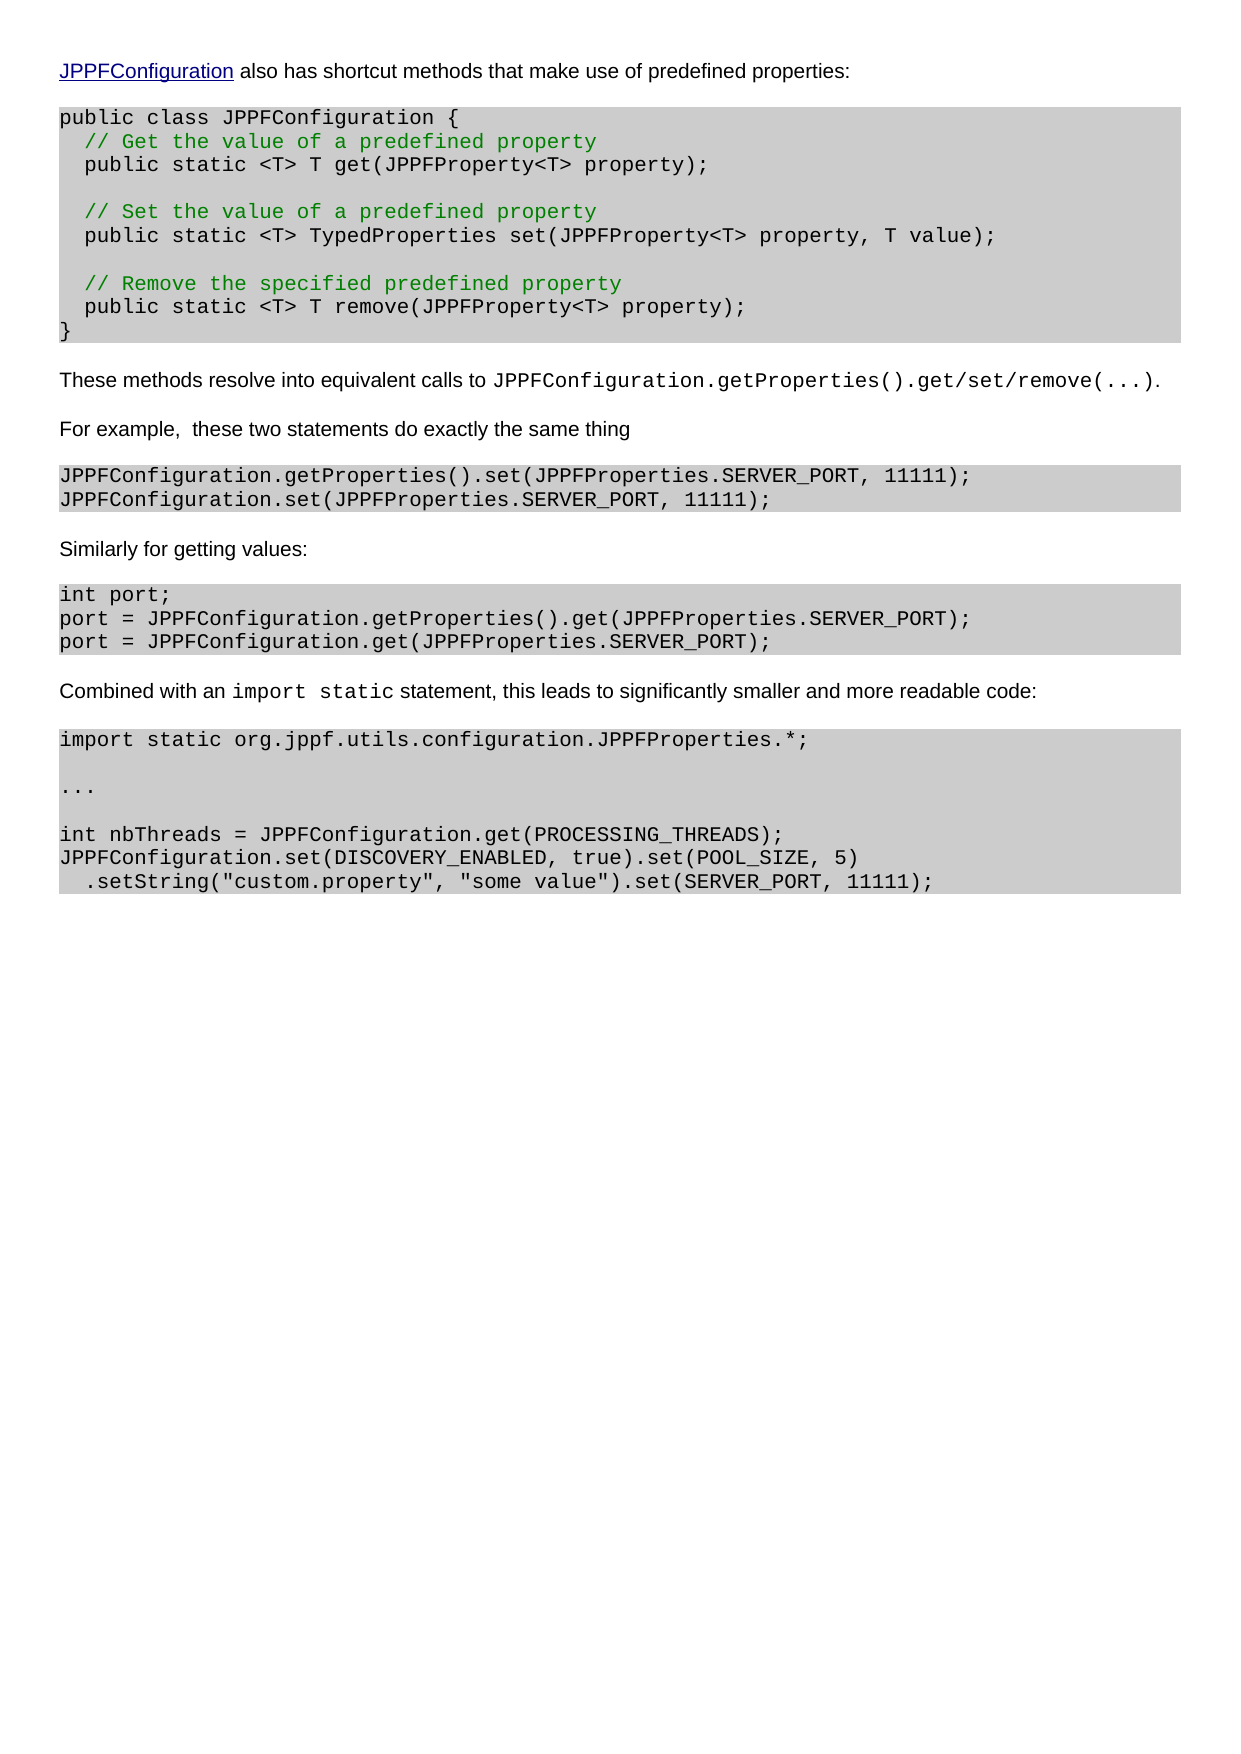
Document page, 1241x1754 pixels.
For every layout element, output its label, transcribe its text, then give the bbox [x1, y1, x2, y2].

text public static <T> T get(JPPFProperty<T> property); [59, 154, 1181, 178]
text Combined with an import static statement, this leads to significantly smaller and more readable code: [59, 679, 1181, 705]
text .setString("custom.property", "some value").set(SERVER_PORT, 11111); [59, 871, 1181, 894]
text JPPFConfiguration.getProperties().set(JPPFProperties.SERVER_PORT, 11111); [59, 465, 1181, 489]
text public static <T> TypedProperties set(JPPFProperty<T> property, T value); [59, 225, 1181, 249]
text JPPFConfiguration also has shortcut methods that make use of predefined properties: [59, 59, 1181, 83]
text import static org.jppf.utils.configuration.JPPFProperties.*; [59, 729, 1181, 753]
text public class JPPFConfiguration { [59, 107, 1181, 131]
text Similarly for getting values: [59, 536, 1181, 560]
text // Remove the specified predefined property [59, 272, 1181, 296]
text // Get the value of a predefined property [59, 131, 1181, 154]
text int port; [59, 584, 1181, 608]
text JPPFConfiguration.set(JPPFProperties.SERVER_PORT, 11111); [59, 489, 1181, 512]
text } [59, 320, 1181, 343]
text ... [59, 776, 1181, 800]
text port = JPPFConfiguration.get(JPPFProperties.SERVER_PORT); [59, 632, 1181, 655]
text These methods resolve into equivalent calls to JPPFConfiguration.getProperties().get/set/remove(...). [59, 367, 1181, 393]
text int nbThreads = JPPFConfiguration.get(PROCESSING_THREADS); [59, 823, 1181, 847]
text // Set the value of a predefined property [59, 202, 1181, 225]
text port = JPPFConfiguration.getProperties().get(JPPFProperties.SERVER_PORT); [59, 608, 1181, 632]
text For example, these two statements do exactly the same thing [59, 417, 1181, 441]
text JPPFConfiguration.set(DISCOVERY_ENABLED, true).set(POOL_SIZE, 5) [59, 847, 1181, 871]
text public static <T> T remove(JPPFProperty<T> property); [59, 296, 1181, 320]
